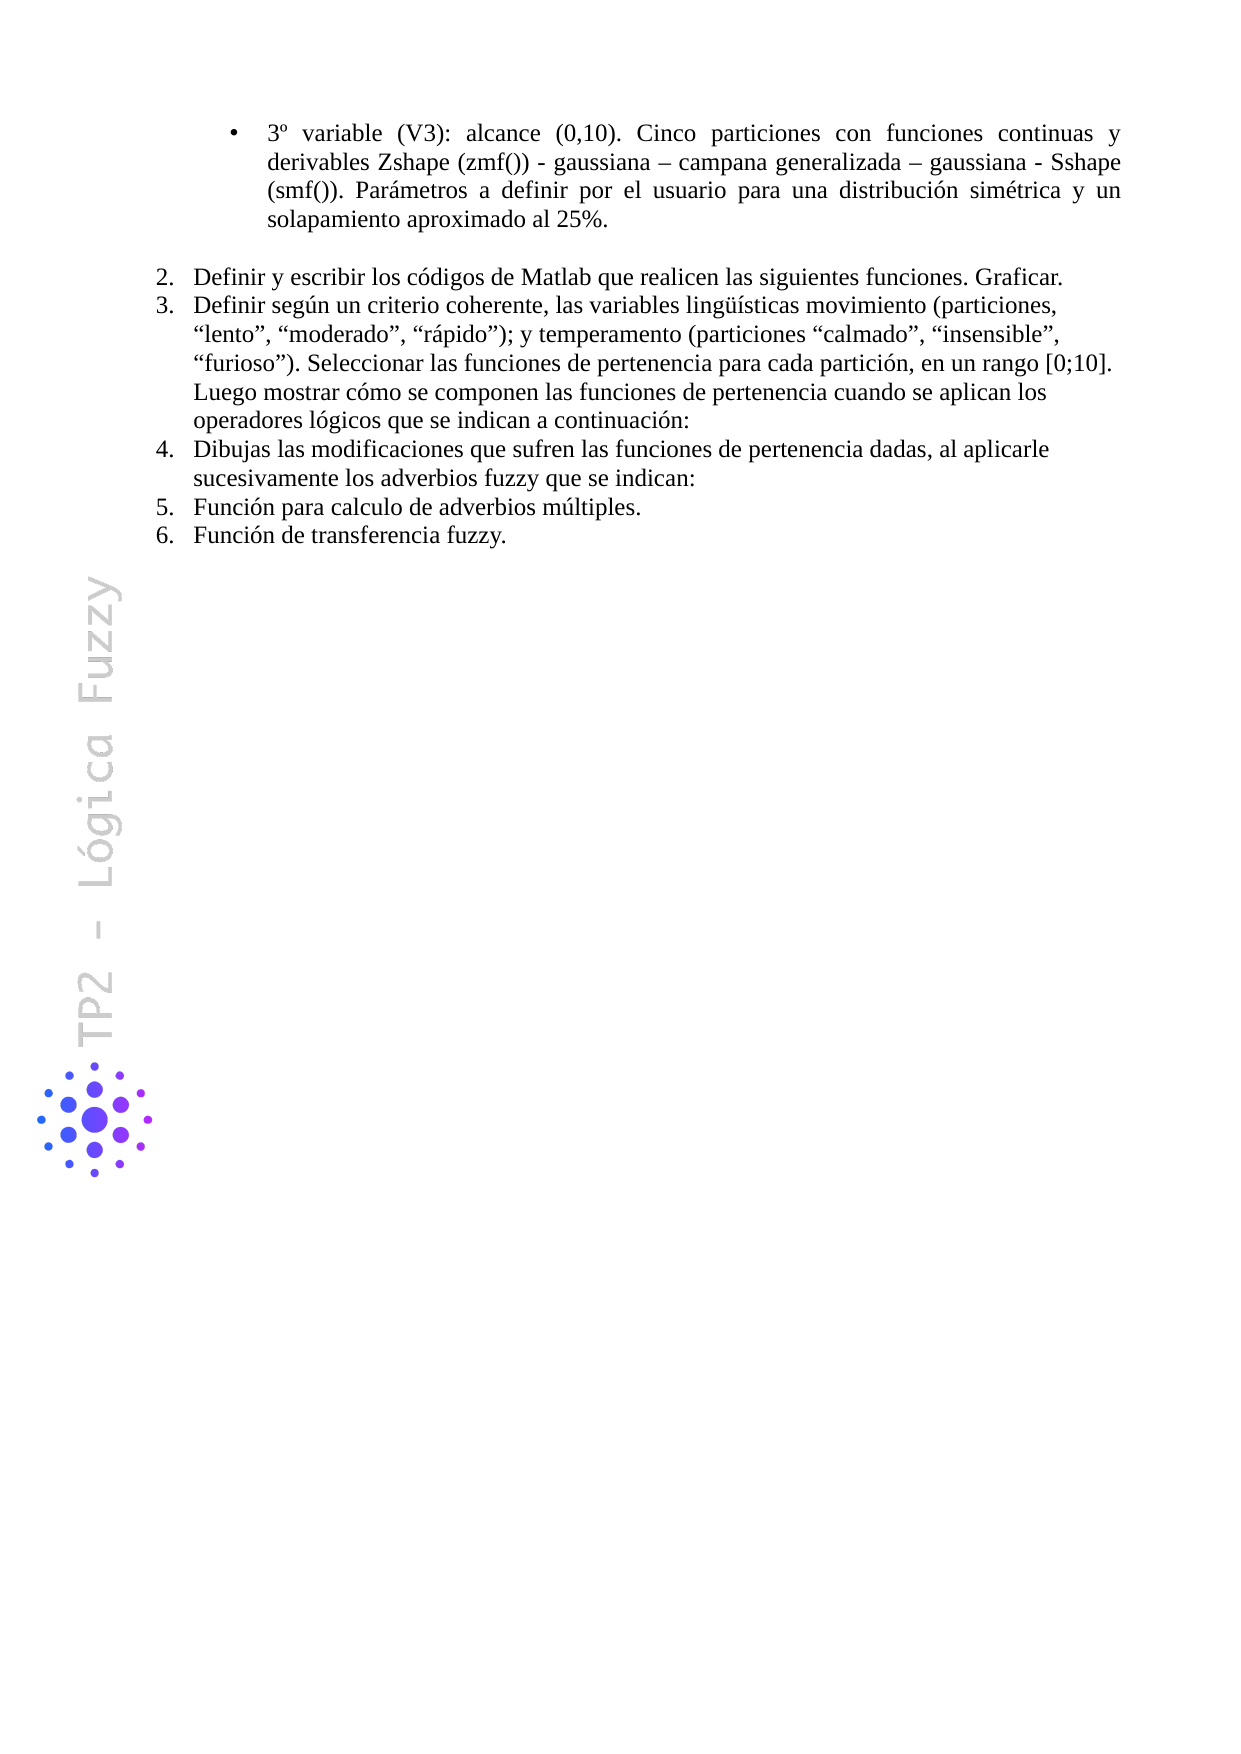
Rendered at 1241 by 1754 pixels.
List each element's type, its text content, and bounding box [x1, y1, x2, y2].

list Función de transferencia fuzzy. [156, 521, 1122, 549]
list Definir y escribir los códigos de Matlab que realicen las siguientes funciones. Graficar. [156, 262, 1122, 291]
picture [0, 0, 1241, 1754]
list Función para calculo de adverbios múltiples. [156, 492, 1122, 521]
list Dibujas las modificaciones que sufren las funciones de pertenencia dadas, al aplicarle sucesivamente los adverbios fuzzy que se indican: [156, 434, 1122, 492]
list Definir según un criterio coherente, las variables lingüísticas movimiento (particiones, “lento”, “moderado”, “rápido”); y temperamento (particiones “calmado”, “insensible”, “furioso”). Seleccionar las funciones de pertenencia para cada partición, en un rango [0;10]. Luego mostrar cómo se componen las funciones de pertenencia cuando se aplican los operadores lógicos que se indican a continuación: [156, 291, 1122, 434]
list 3º variable (V3): alcance (0,10). Cinco particiones con funciones continuas y derivables Zshape (zmf()) - gaussiana – campana generalizada – gaussiana - Sshape (smf()). Parámetros a definir por el usuario para una distribución simétrica y un solapamiento aproximado al 25%. [229, 118, 1122, 233]
